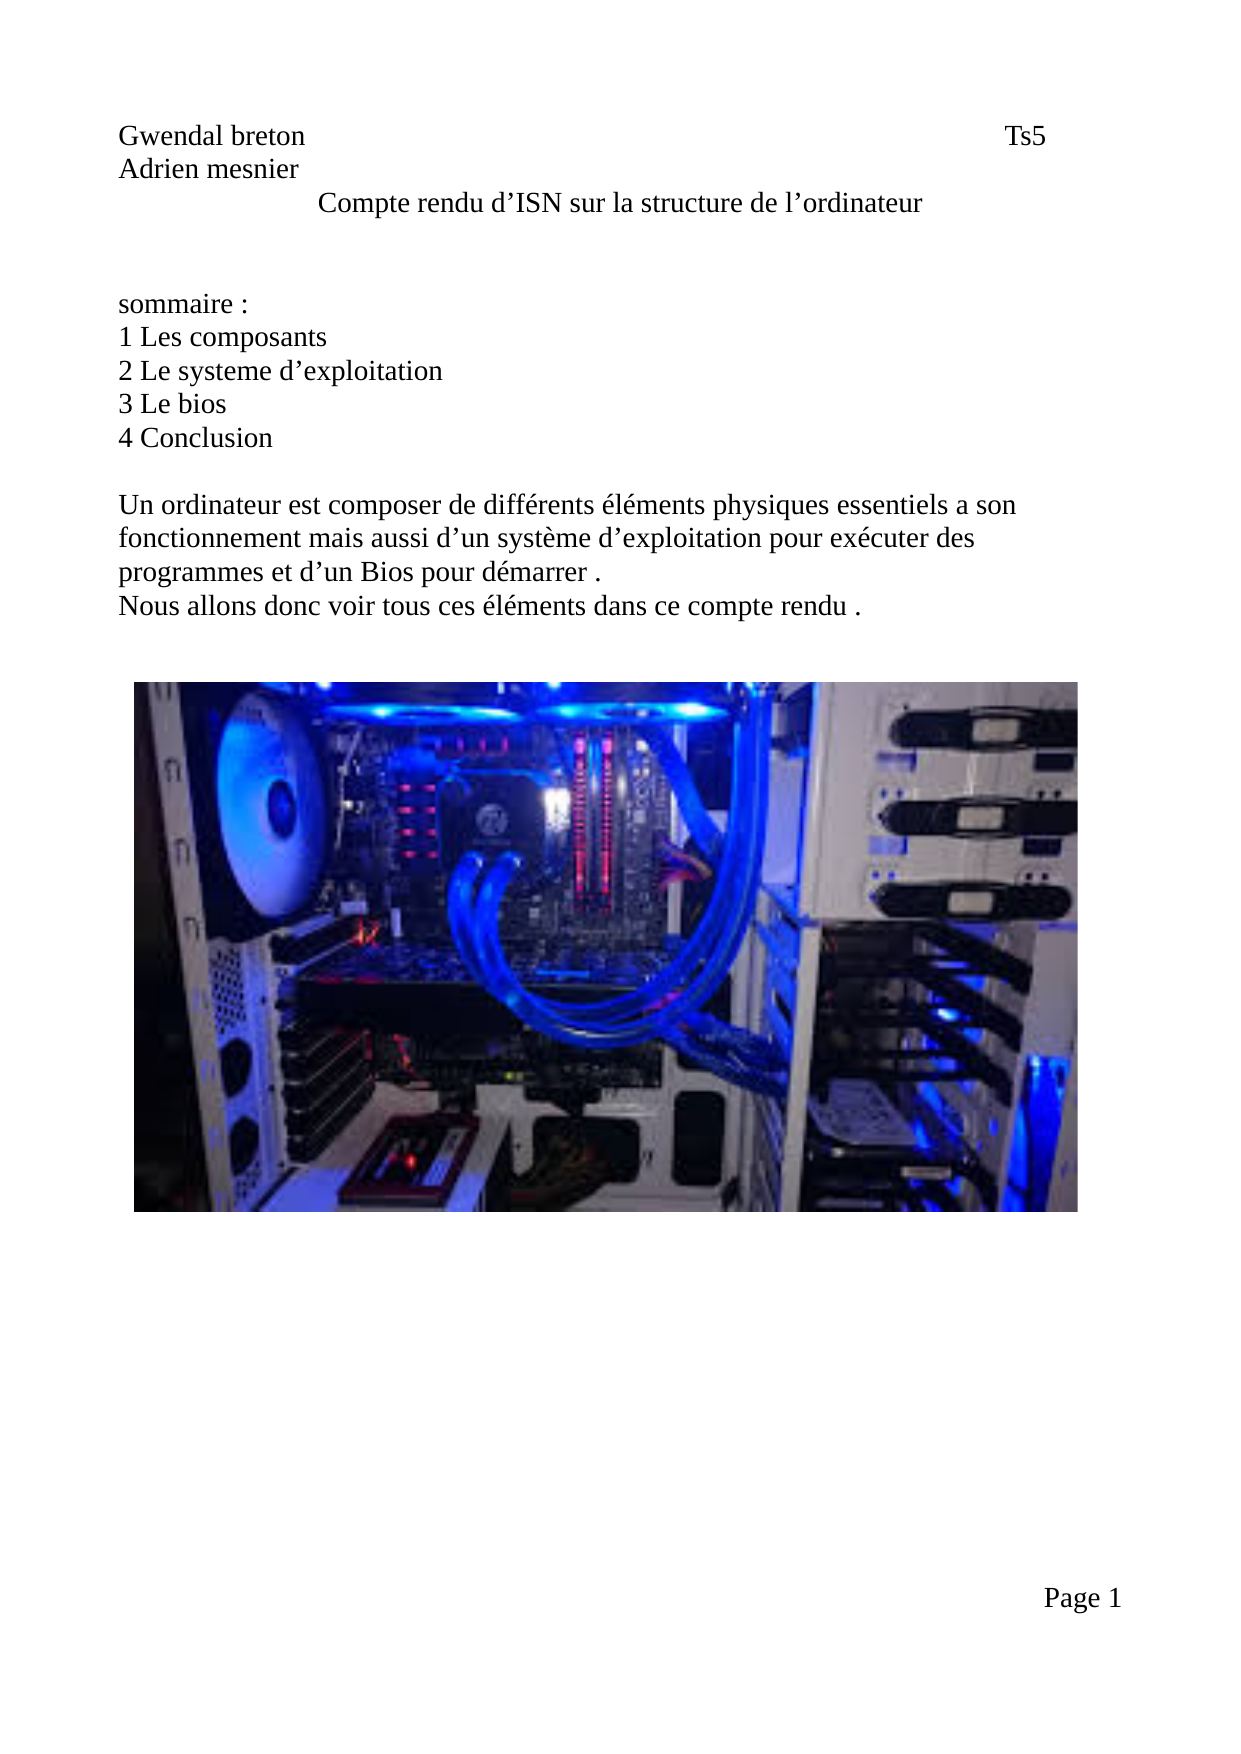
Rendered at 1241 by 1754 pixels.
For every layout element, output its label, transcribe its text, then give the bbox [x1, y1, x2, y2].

text 1 Les composants [118, 319, 1122, 353]
text 2 Le systeme d’exploitation [118, 353, 1122, 386]
text Nous allons donc voir tous ces éléments dans ce compte rendu . [118, 588, 1122, 621]
text Compte rendu d’ISN sur la structure de l’ordinateur [118, 185, 1122, 219]
text 3 Le bios [118, 386, 1122, 420]
text Un ordinateur est composer de différents éléments physiques essentiels a son fonctionnement mais aussi d’un système d’exploitation pour exécuter des programmes et d’un Bios pour démarrer . [118, 487, 1122, 588]
text Page 1 [118, 1580, 1122, 1614]
text Gwendal breton Ts5 [118, 118, 1122, 152]
text sommaire : [118, 286, 1122, 319]
picture [134, 682, 1078, 1212]
text Adrien mesnier [118, 152, 1122, 185]
text 4 Conclusion [118, 420, 1122, 453]
